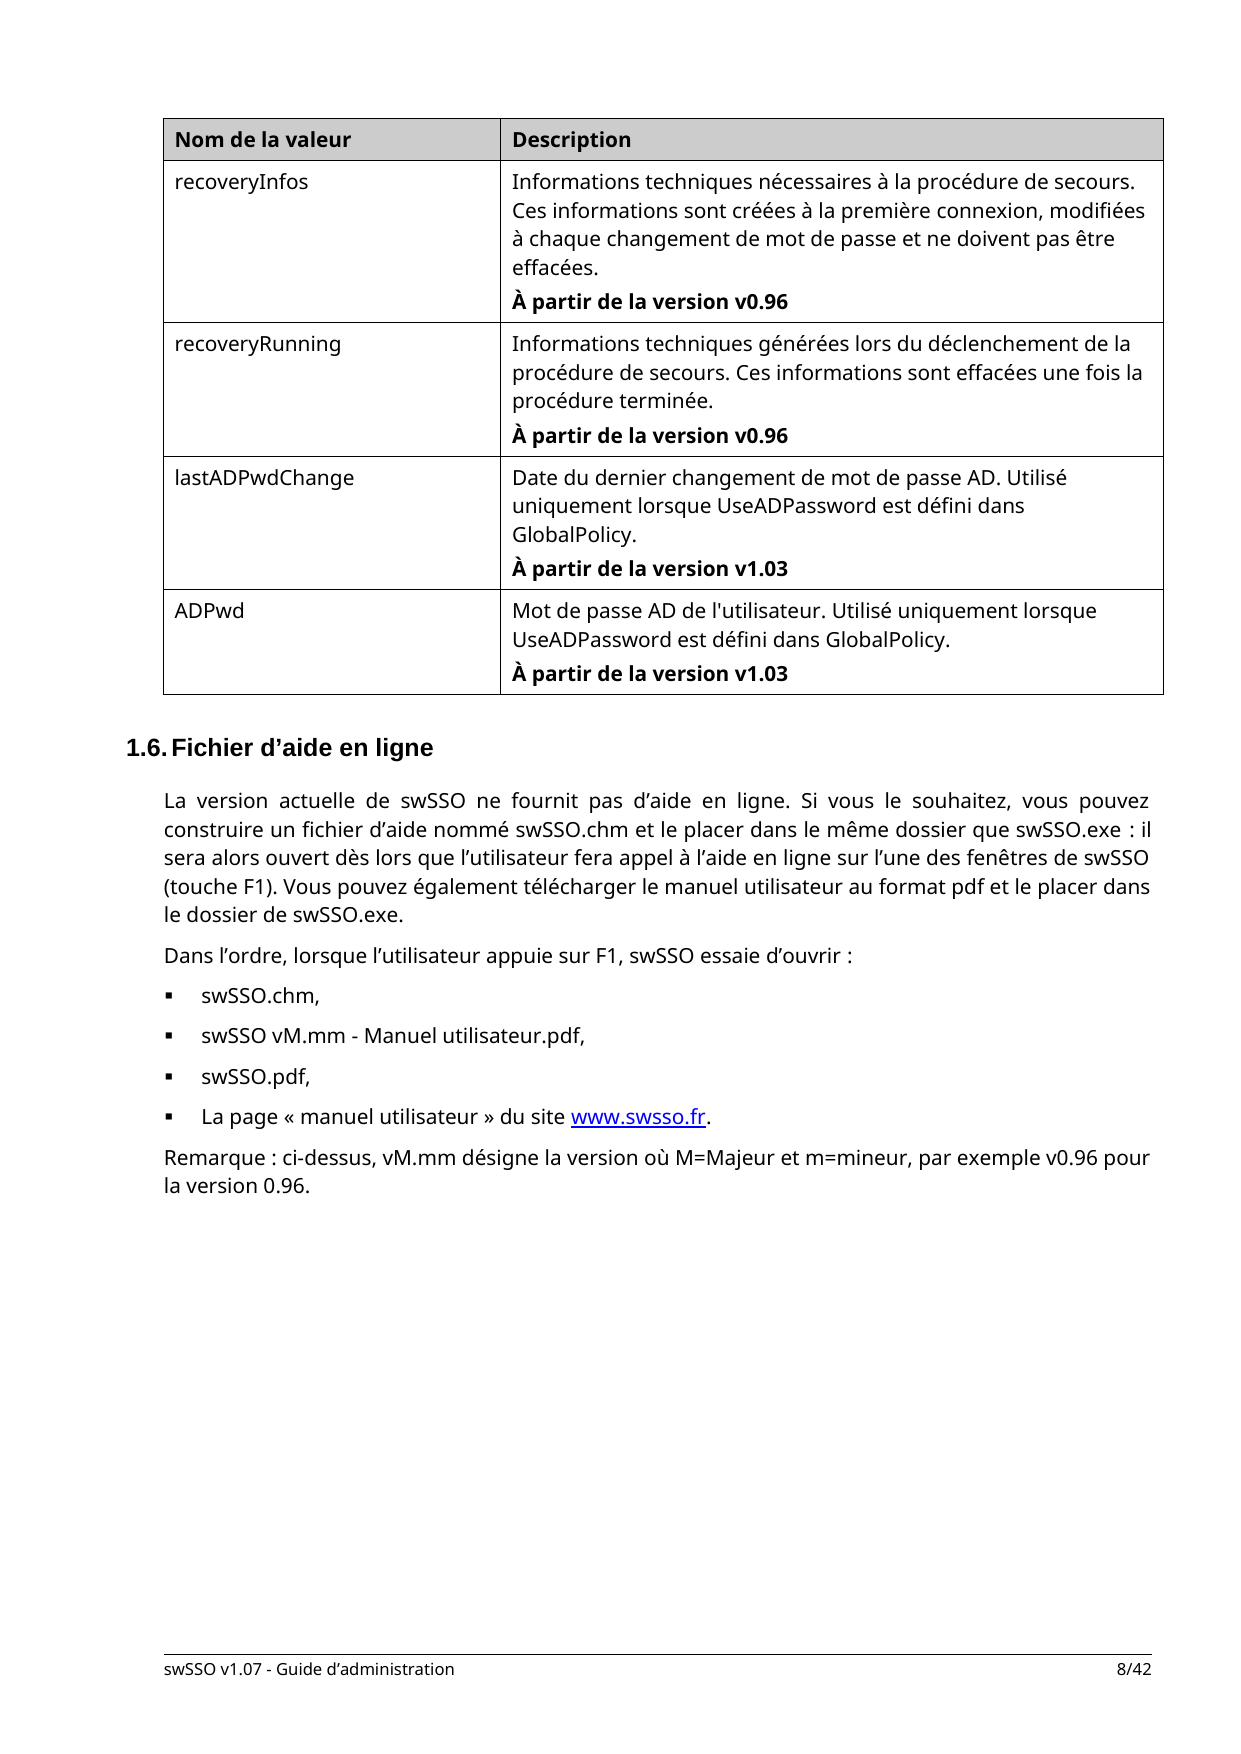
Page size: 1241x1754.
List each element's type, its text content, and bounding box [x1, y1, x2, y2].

text Dans l’ordre, lorsque l’utilisateur appuie sur F1, swSSO essaie d’ouvrir : [164, 941, 1152, 970]
subtitle Fichier d’aide en ligne [126, 733, 1152, 762]
table_cell recoveryInfos [164, 161, 500, 322]
table_cell Mot de passe AD de l'utilisateur. Utilisé uniquement lorsque UseADPassword est défini dans GlobalPolicy. À partir de la version v1.03 [501, 590, 1163, 694]
table_cell Informations techniques nécessaires à la procédure de secours. Ces informations sont créées à la première connexion, modifiées à chaque changement de mot de passe et ne doivent pas être effacées. À partir de la version v0.96 [501, 161, 1163, 322]
table_cell Date du dernier changement de mot de passe AD. Utilisé uniquement lorsque UseADPassword est défini dans GlobalPolicy. À partir de la version v1.03 [501, 457, 1163, 589]
table_cell recoveryRunning [164, 323, 500, 456]
list swSSO.chm, [164, 981, 1152, 1010]
list swSSO vM.mm - Manuel utilisateur.pdf, [164, 1022, 1152, 1050]
list swSSO.pdf, [164, 1062, 1152, 1090]
table_cell lastADPwdChange [164, 457, 500, 589]
text La version actuelle de swSSO ne fournit pas d’aide en ligne. Si vous le souhaitez, vous pouvez construire un fichier d’aide nommé swSSO.chm et le placer dans le même dossier que swSSO.exe : il sera alors ouvert dès lors que l’utilisateur fera appel à l’aide en ligne sur l’une des fenêtres de swSSO (touche F1). Vous pouvez également télécharger le manuel utilisateur au format pdf et le placer dans le dossier de swSSO.exe. [164, 787, 1152, 929]
table_cell ADPwd [164, 590, 500, 694]
table_header Description [501, 119, 1163, 160]
table_cell Informations techniques générées lors du déclenchement de la procédure de secours. Ces informations sont effacées une fois la procédure terminée. À partir de la version v0.96 [501, 323, 1163, 456]
text Remarque : ci-dessus, vM.mm désigne la version où M=Majeur et m=mineur, par exemple v0.96 pour la version 0.96. [164, 1143, 1152, 1200]
table_header Nom de la valeur [164, 119, 500, 160]
list La page « manuel utilisateur » du site www.swsso.fr. [164, 1102, 1152, 1131]
